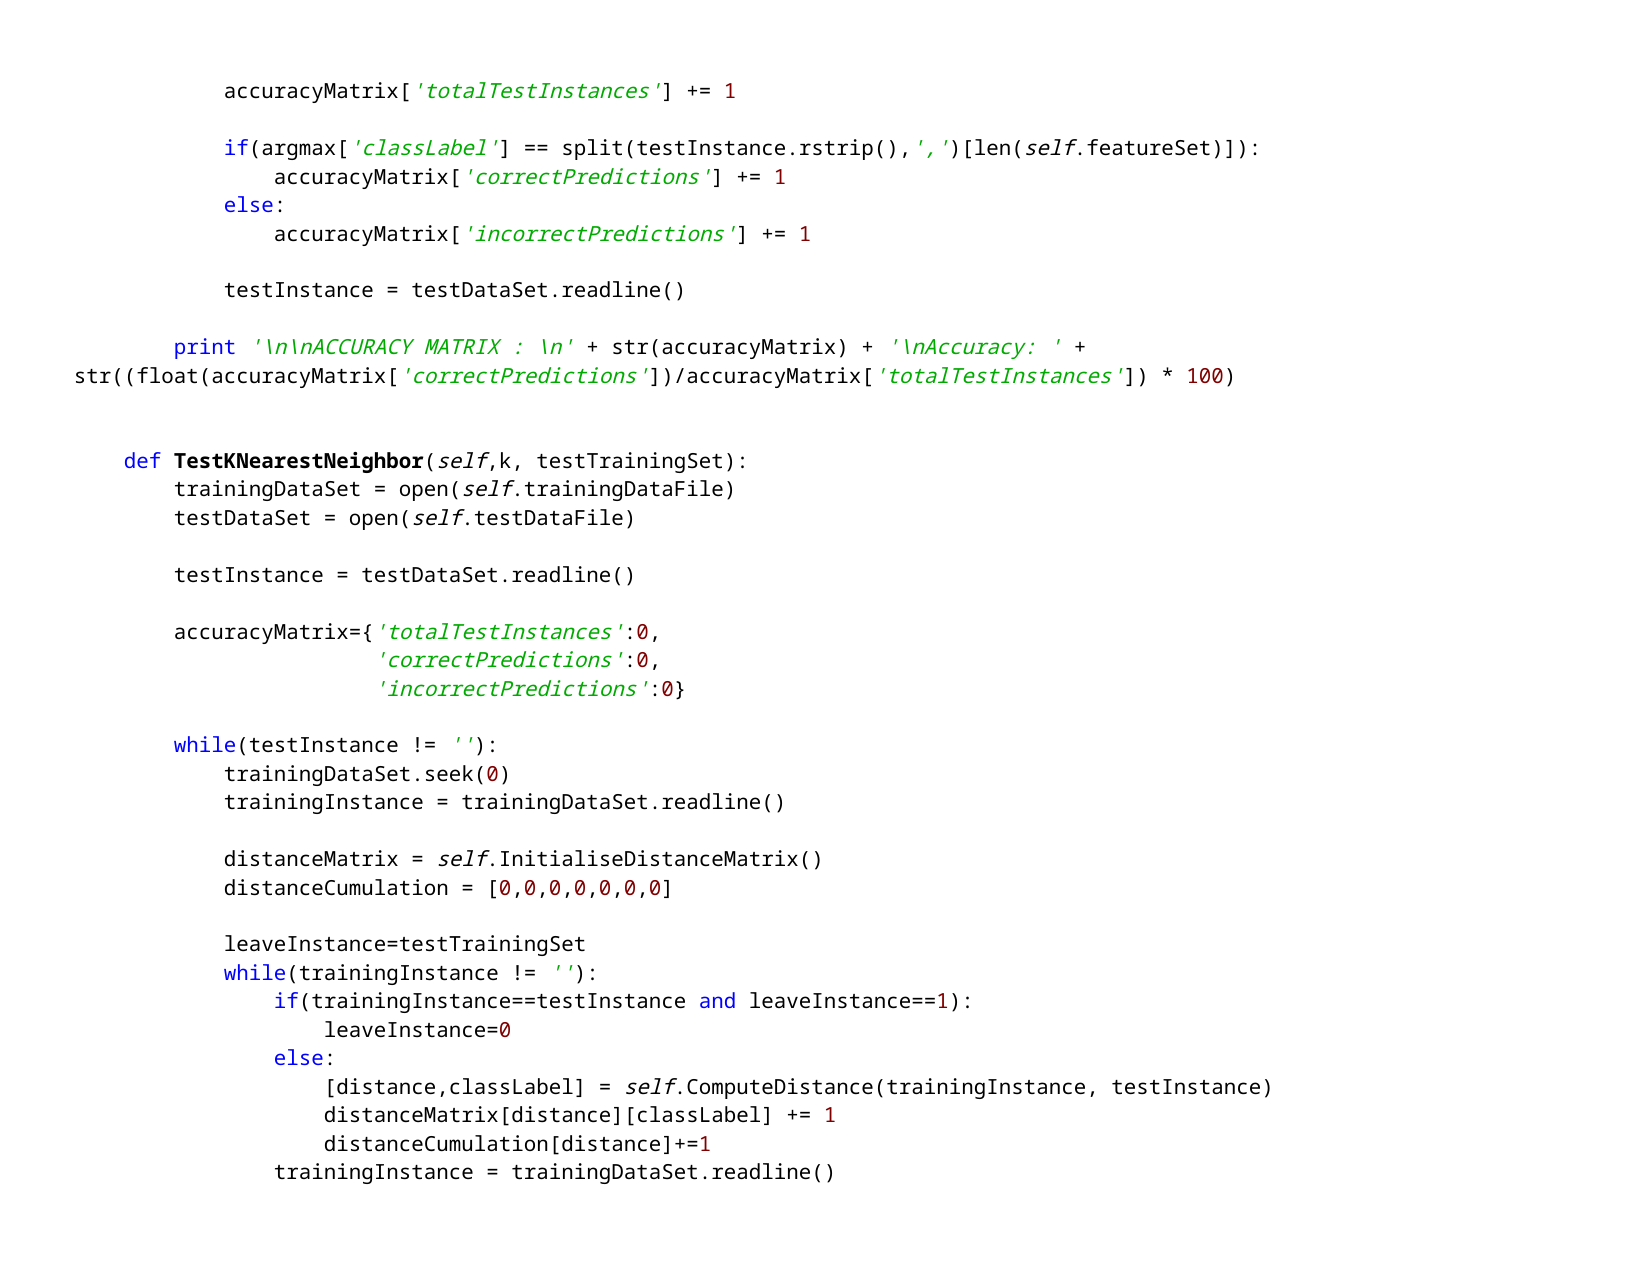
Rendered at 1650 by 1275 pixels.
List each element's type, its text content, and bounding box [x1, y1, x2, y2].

text trainingDataSet = open(self.trainingDataFile) [73, 474, 1573, 503]
text while(trainingInstance != ''): [73, 958, 1573, 986]
text testInstance = testDataSet.readline() [73, 276, 1573, 304]
text trainingInstance = trainingDataSet.readline() [73, 787, 1573, 816]
text distanceMatrix = self.InitialiseDistanceMatrix() [73, 844, 1573, 873]
text leaveInstance=0 [73, 1015, 1573, 1043]
text else: [73, 190, 1573, 219]
text distanceCumulation[distance]+=1 [73, 1129, 1573, 1157]
text 'correctPredictions':0, [73, 645, 1573, 674]
text trainingDataSet.seek(0) [73, 759, 1573, 787]
text trainingInstance = trainingDataSet.readline() [73, 1157, 1573, 1186]
text 'incorrectPredictions':0} [73, 674, 1573, 702]
text distanceMatrix[distance][classLabel] += 1 [73, 1100, 1573, 1129]
text if(argmax['classLabel'] == split(testInstance.rstrip(),',')[len(self.featureSet)]): [73, 133, 1573, 162]
text else: [73, 1043, 1573, 1072]
text leaveInstance=testTrainingSet [73, 929, 1573, 958]
text [distance,classLabel] = self.ComputeDistance(trainingInstance, testInstance) [73, 1072, 1573, 1100]
text accuracyMatrix={'totalTestInstances':0, [73, 617, 1573, 645]
text testInstance = testDataSet.readline() [73, 560, 1573, 588]
text def TestKNearestNeighbor(self,k, testTrainingSet): [73, 446, 1573, 474]
text while(testInstance != ''): [73, 731, 1573, 759]
text distanceCumulation = [0,0,0,0,0,0,0] [73, 873, 1573, 901]
text if(trainingInstance==testInstance and leaveInstance==1): [73, 986, 1573, 1015]
text accuracyMatrix['incorrectPredictions'] += 1 [73, 219, 1573, 247]
text print '\n\nACCURACY MATRIX : \n' + str(accuracyMatrix) + '\nAccuracy: ' + str((float(accuracyMatrix['correctPredictions'])/accuracyMatrix['totalTestInstances']) * 100) [73, 332, 1573, 389]
text accuracyMatrix['totalTestInstances'] += 1 [73, 76, 1573, 105]
text accuracyMatrix['correctPredictions'] += 1 [73, 162, 1573, 190]
text testDataSet = open(self.testDataFile) [73, 503, 1573, 531]
